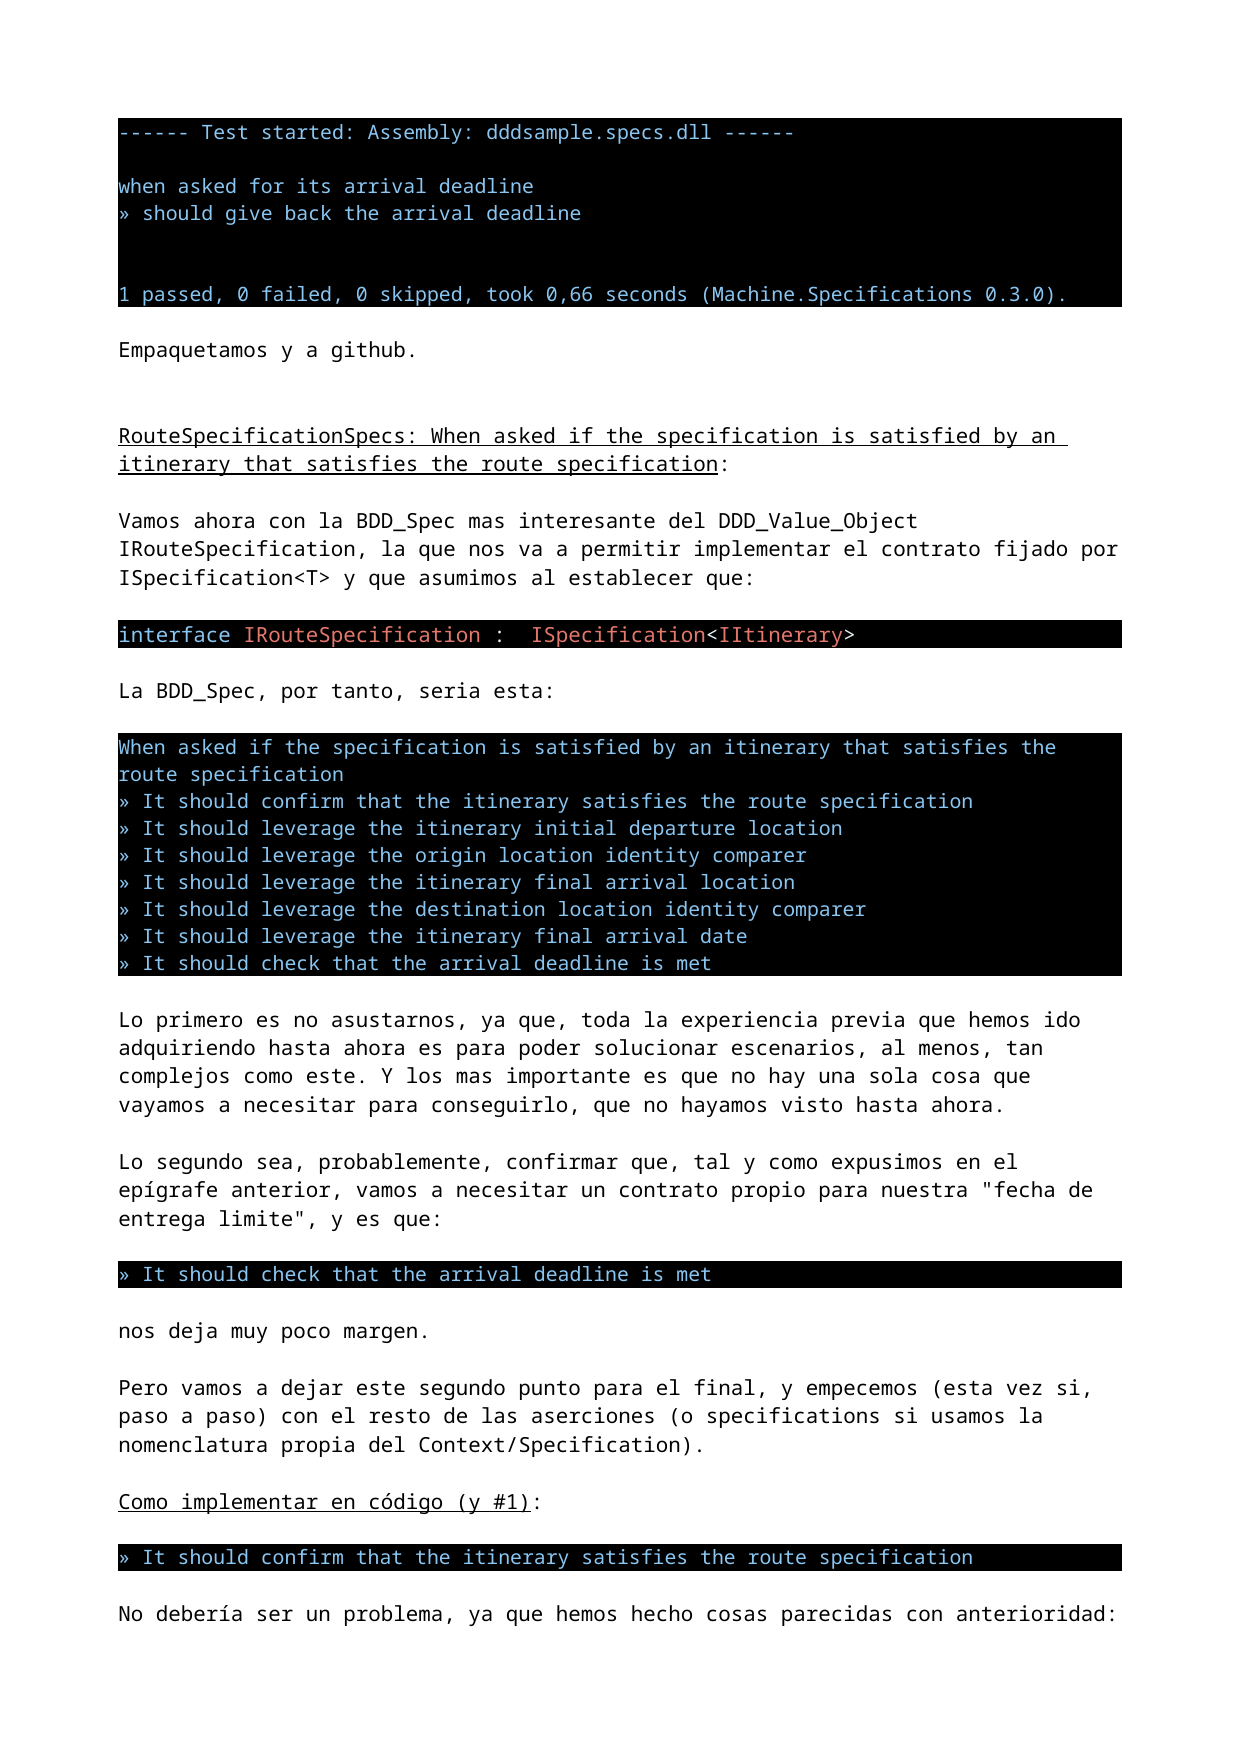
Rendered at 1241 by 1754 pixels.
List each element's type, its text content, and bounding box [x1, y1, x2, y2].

text » It should leverage the origin location identity comparer [118, 841, 1122, 868]
text Pero vamos a dejar este segundo punto para el final, y empecemos (esta vez si, paso a paso) con el resto de las aserciones (o specifications si usamos la nomenclatura propia del Context/Specification). [118, 1373, 1122, 1458]
text interface IRouteSpecification : ISpecification<IItinerary> [118, 620, 1122, 648]
text » should give back the arrival deadline [118, 199, 1122, 226]
text Vamos ahora con la BDD_Spec mas interesante del DDD_Value_Object IRouteSpecification, la que nos va a permitir implementar el contrato fijado por ISpecification<T> y que asumimos al establecer que: [118, 506, 1122, 591]
text RouteSpecificationSpecs: When asked if the specification is satisfied by an itinerary that satisfies the route specification: [118, 421, 1122, 478]
text » It should confirm that the itinerary satisfies the route specification [118, 787, 1122, 814]
text Como implementar en código (y #1): [118, 1487, 1122, 1515]
text » It should leverage the itinerary final arrival location [118, 868, 1122, 895]
text » It should leverage the destination location identity comparer [118, 895, 1122, 922]
text » It should leverage the itinerary final arrival date [118, 922, 1122, 949]
text nos deja muy poco margen. [118, 1316, 1122, 1344]
text » It should confirm that the itinerary satisfies the route specification [118, 1544, 1122, 1571]
text No debería ser un problema, ya que hemos hecho cosas parecidas con anterioridad: [118, 1599, 1122, 1627]
text Lo primero es no asustarnos, ya que, toda la experiencia previa que hemos ido adquiriendo hasta ahora es para poder solucionar escenarios, al menos, tan complejos como este. Y los mas importante es que no hay una sola cosa que vayamos a necesitar para conseguirlo, que no hayamos visto hasta ahora. [118, 1005, 1122, 1118]
text Lo segundo sea, probablemente, confirmar que, tal y como expusimos en el epígrafe anterior, vamos a necesitar un contrato propio para nuestra "fecha de entrega limite", y es que: [118, 1147, 1122, 1232]
text When asked if the specification is satisfied by an itinerary that satisfies the route specification [118, 733, 1122, 787]
text when asked for its arrival deadline [118, 172, 1122, 199]
text Empaquetamos y a github. [118, 335, 1122, 364]
text 1 passed, 0 failed, 0 skipped, took 0,66 seconds (Machine.Specifications 0.3.0). [118, 280, 1122, 307]
text » It should check that the arrival deadline is met [118, 1261, 1122, 1288]
text La BDD_Spec, por tanto, seria esta: [118, 677, 1122, 705]
text ------ Test started: Assembly: dddsample.specs.dll ------ [118, 118, 1122, 145]
text » It should check that the arrival deadline is met [118, 949, 1122, 976]
text » It should leverage the itinerary initial departure location [118, 814, 1122, 841]
